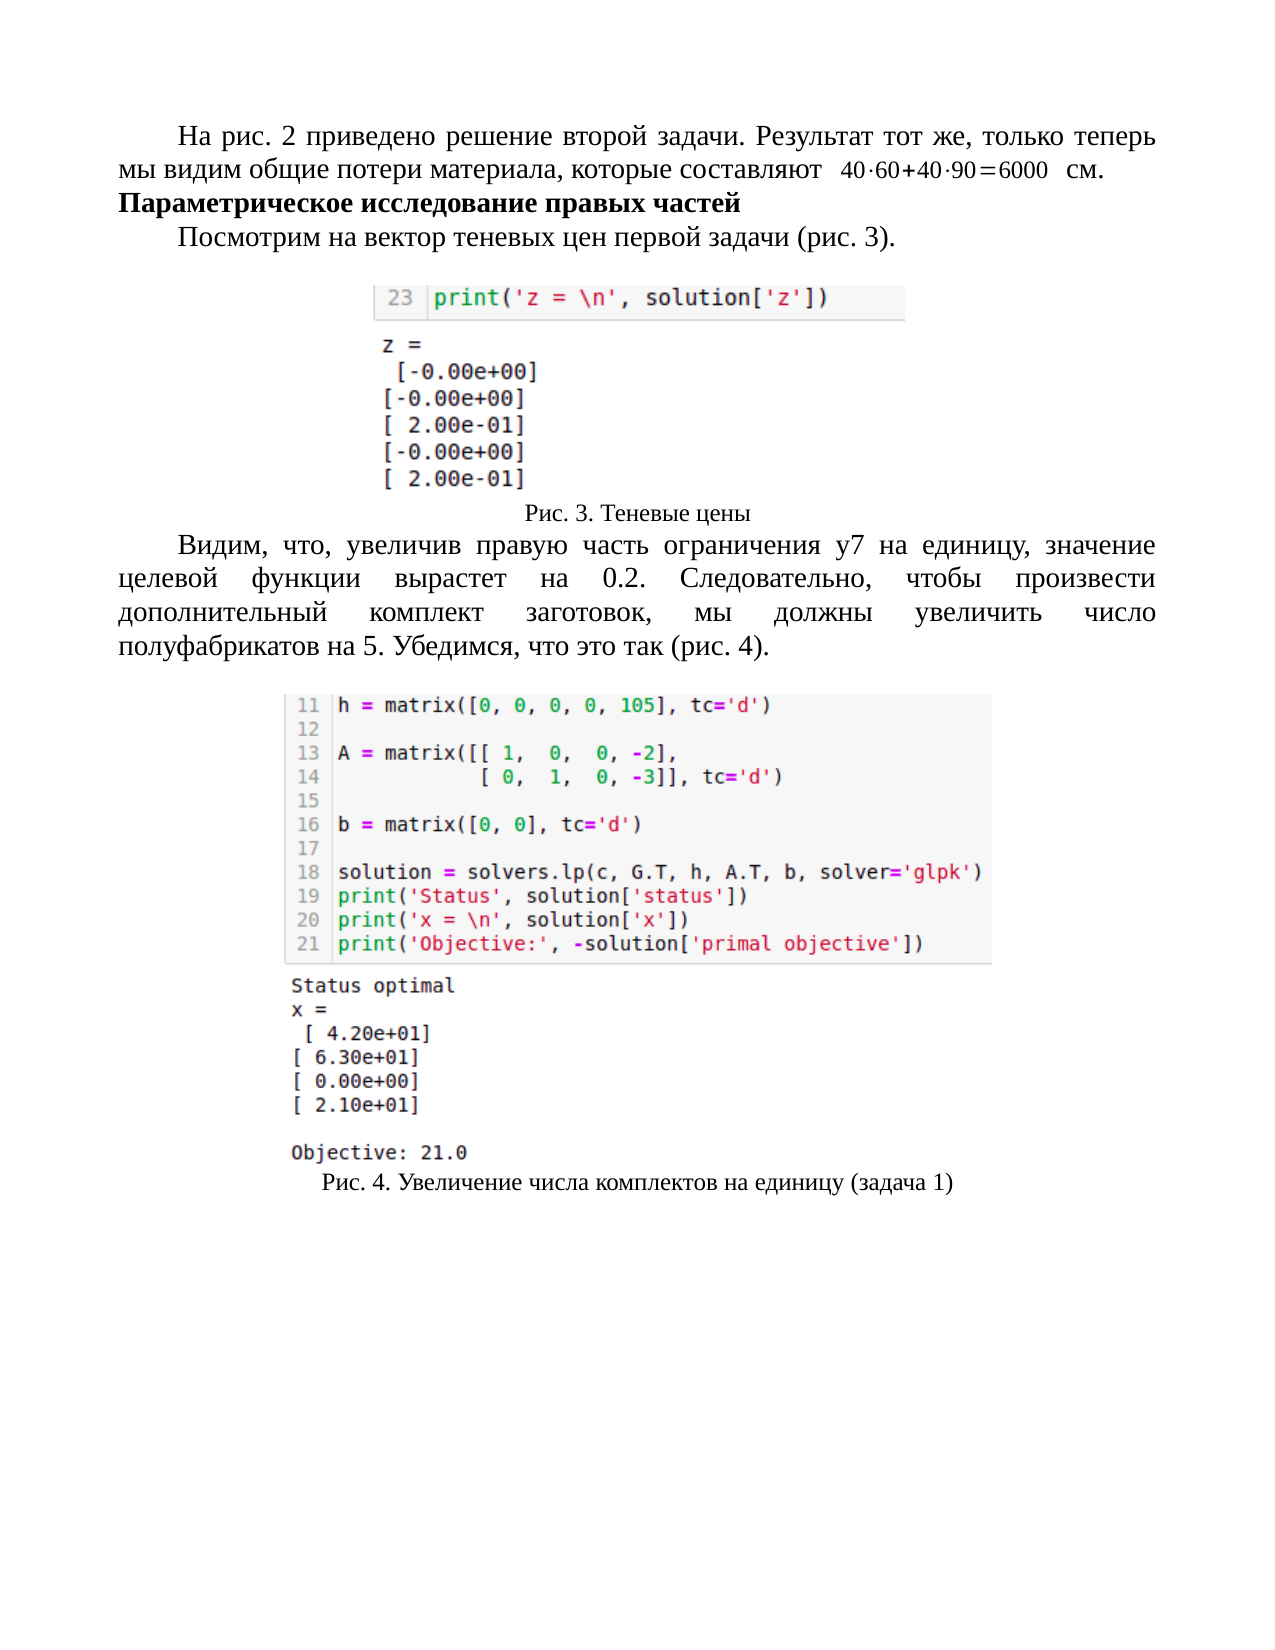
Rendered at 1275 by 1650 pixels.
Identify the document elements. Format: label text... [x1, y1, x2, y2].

text Рис. 4. Увеличение числа комплектов на единицу (задача 1) [118, 695, 1157, 1196]
picture [283, 694, 992, 1168]
text Видим, что, увеличив правую часть ограничения y7 на единицу, значение целевой функции вырастет на 0.2. Следовательно, чтобы произвести дополнительный комплект заготовок, мы должны увеличить число полуфабрикатов на 5. Убедимся, что это так (рис. 4). [118, 527, 1157, 661]
text На рис. 2 приведено решение второй задачи. Результат тот же, только теперь мы видим общие потери материала, которые составляютсм. [118, 118, 1157, 185]
text Посмотрим на вектор теневых цен первой задачи (рис. 3). [118, 219, 1157, 252]
text Рис. 3. Теневые цены [118, 286, 1157, 527]
text Параметрическое исследование правых частей [118, 185, 1157, 219]
picture [369, 285, 906, 499]
